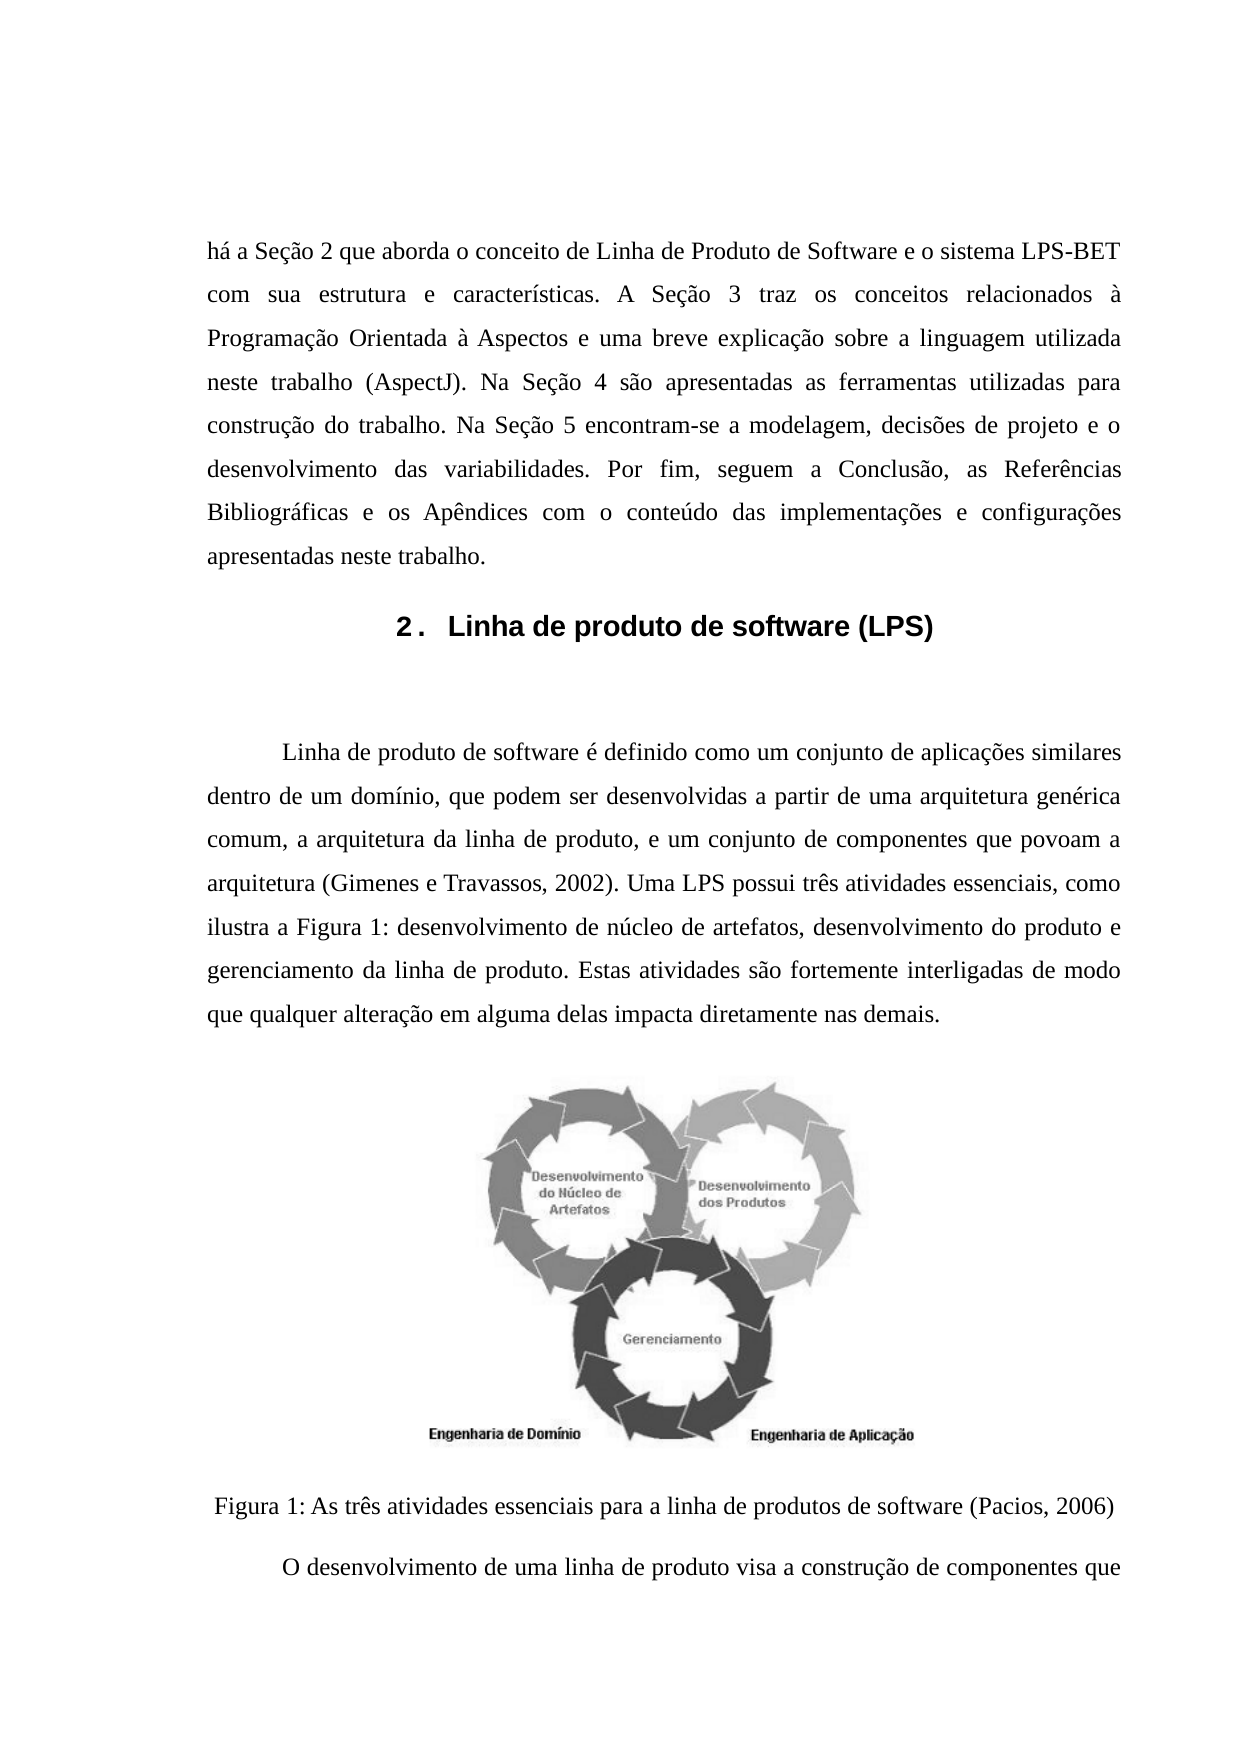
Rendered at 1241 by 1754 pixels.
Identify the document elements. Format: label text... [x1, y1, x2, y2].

picture [410, 1068, 919, 1450]
text Linha de produto de software é definido como um conjunto de aplicações similares dentro de um domínio, que podem ser desenvolvidas a partir de uma arquitetura genérica comum, a arquitetura da linha de produto, e um conjunto de componentes que povoam a arquitetura (Gimenes e Travassos, 2002). Uma LPS possui três atividades essenciais, como ilustra a Figura 1: desenvolvimento de núcleo de artefatos, desenvolvimento do produto e gerenciamento da linha de produto. Estas atividades são fortemente interligadas de modo que qualquer alteração em alguma delas impacta diretamente nas demais. [207, 737, 1122, 1027]
subtitle Linha de produto de software (LPS) [207, 609, 1122, 645]
text O desenvolvimento de uma linha de produto visa a construção de componentes que [207, 1552, 1122, 1581]
text há a Seção 2 que aborda o conceito de Linha de Produto de Software e o sistema LPS-BET com sua estrutura e características. A Seção 3 traz os conceitos relacionados à Programação Orientada à Aspectos e uma breve explicação sobre a linguagem utilizada neste trabalho (AspectJ). Na Seção 4 são apresentadas as ferramentas utilizadas para construção do trabalho. Na Seção 5 encontram-se a modelagem, decisões de projeto e o desenvolvimento das variabilidades. Por fim, seguem a Conclusão, as Referências Bibliográficas e os Apêndices com o conteúdo das implementações e configurações apresentadas neste trabalho. [207, 236, 1122, 570]
text Figura 1: As três atividades essenciais para a linha de produtos de software (Pacios, 2006) [207, 1491, 1122, 1519]
